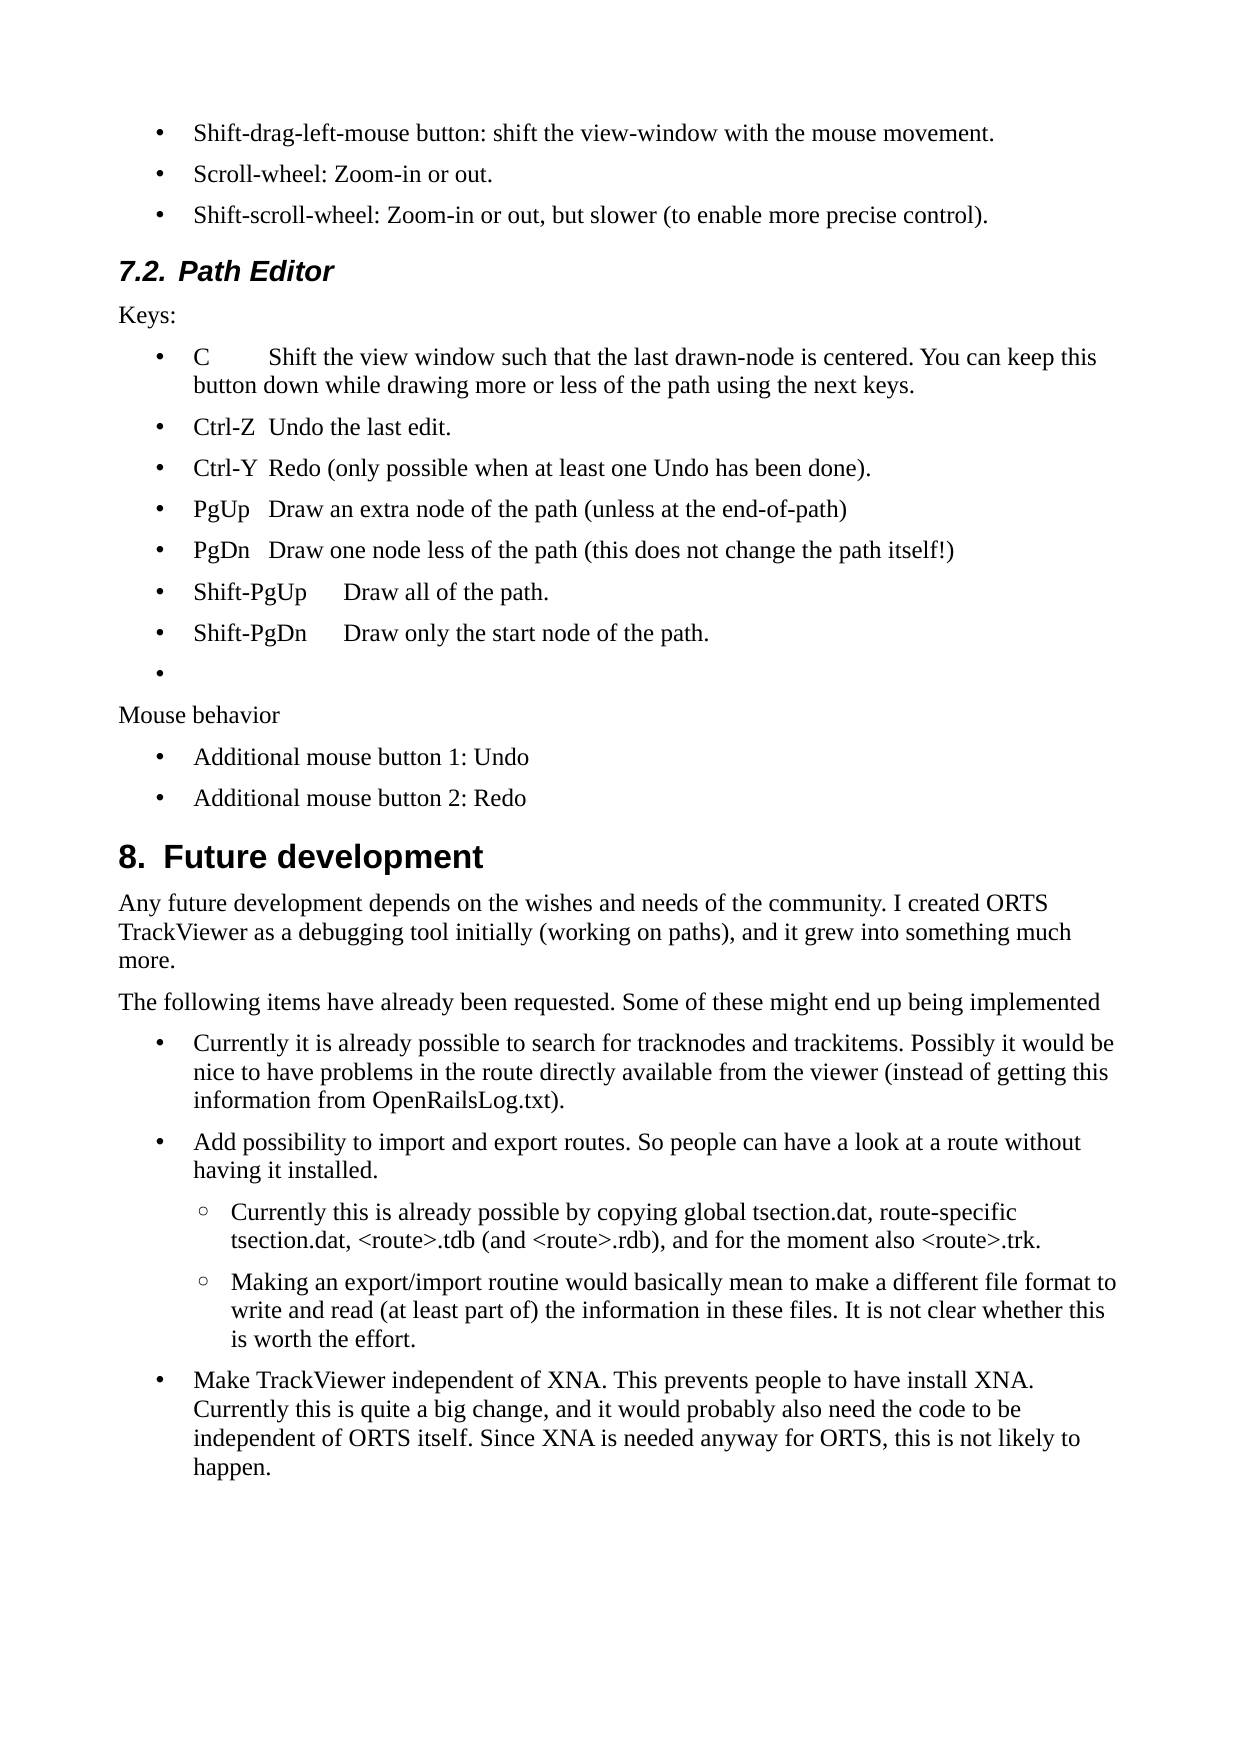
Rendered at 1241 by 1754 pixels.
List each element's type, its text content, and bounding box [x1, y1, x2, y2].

list Add possibility to import and export routes. So people can have a look at a route without having it installed. [156, 1127, 1122, 1184]
list Additional mouse button 1: Undo [156, 742, 1122, 770]
text Mouse behavior [118, 700, 1122, 729]
subtitle Path Editor [118, 254, 1122, 288]
list Make TrackViewer independent of XNA. This prevents people to have install XNA. Currently this is quite a big change, and it would probably also need the code to be independent of ORTS itself. Since XNA is needed anyway for ORTS, this is not likely to happen. [156, 1365, 1122, 1480]
list Shift-drag-left-mouse button: shift the view-window with the mouse movement. [156, 118, 1122, 147]
text The following items have already been requested. Some of these might end up being implemented [118, 987, 1122, 1015]
list PgDn Draw one node less of the path (this does not change the path itself!) [156, 535, 1122, 564]
subtitle Future development [118, 837, 1122, 875]
list Shift-PgUp Draw all of the path. [156, 577, 1122, 605]
list Additional mouse button 2: Redo [156, 783, 1122, 812]
list C Shift the view window such that the last drawn-node is centered. You can keep this button down while drawing more or less of the path using the next keys. [156, 342, 1122, 399]
list Currently this is already possible by copying global tsection.dat, route-specific tsection.dat, <route>.tdb (and <route>.rdb), and for the moment also <route>.trk. [193, 1197, 1122, 1254]
list PgUp Draw an extra node of the path (unless at the end-of-path) [156, 494, 1122, 523]
text Keys: [118, 300, 1122, 329]
text Any future development depends on the wishes and needs of the community. I created ORTS TrackViewer as a debugging tool initially (working on paths), and it grew into something much more. [118, 888, 1122, 974]
list Scroll-wheel: Zoom-in or out. [156, 159, 1122, 188]
list Currently it is already possible to search for tracknodes and trackitems. Possibly it would be nice to have problems in the route directly available from the viewer (instead of getting this information from OpenRailsLog.txt). [156, 1028, 1122, 1114]
list Ctrl-Z Undo the last edit. [156, 412, 1122, 440]
list Ctrl-Y Redo (only possible when at least one Undo has been done). [156, 453, 1122, 482]
list Shift-scroll-wheel: Zoom-in or out, but slower (to enable more precise control). [156, 201, 1122, 229]
list Shift-PgDn Draw only the start node of the path. [156, 618, 1122, 647]
list Making an export/import routine would basically mean to make a different file format to write and read (at least part of) the information in these files. It is not clear whether this is worth the effort. [193, 1267, 1122, 1353]
